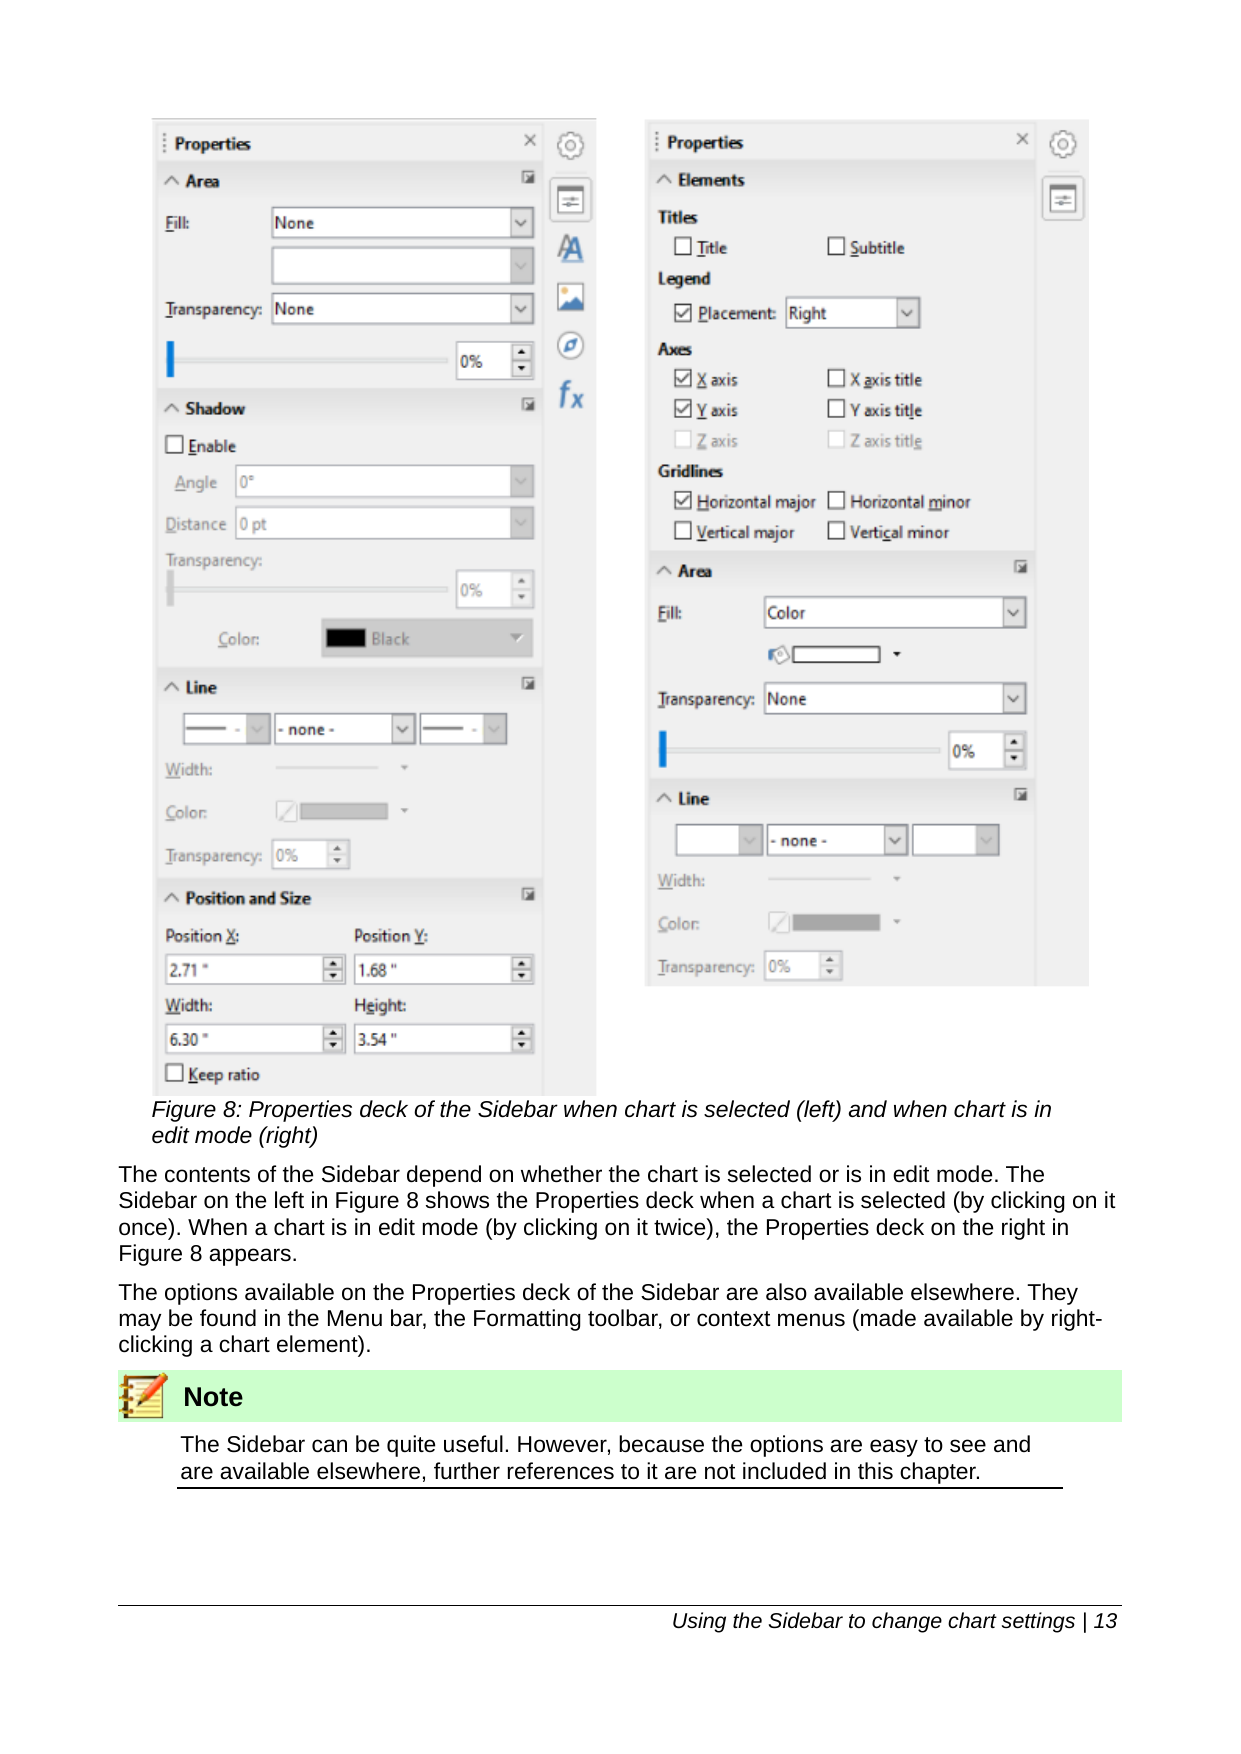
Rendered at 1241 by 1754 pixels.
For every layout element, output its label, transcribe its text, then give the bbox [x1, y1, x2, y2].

picture [151, 118, 1089, 1096]
text The options available on the Properties deck of the Sidebar are also available elsewhere. They may be found in the Menu bar, the Formatting toolbar, or context menus (made available by right-clicking a chart element). [118, 1279, 1122, 1358]
picture [119, 1371, 170, 1422]
subtitle Note [118, 1370, 1122, 1422]
text The contents of the Sidebar depend on whether the chart is selected or is in edit mode. The Sidebar on the left in Figure 8 shows the Properties deck when a chart is selected (by clicking on it once). When a chart is in edit mode (by clicking on it twice), the Properties deck on the right in Figure 8 appears. [118, 1161, 1122, 1266]
text Figure 8: Properties deck of the Sidebar when chart is selected (left) and when chart is in edit mode (right) [151, 1096, 1089, 1149]
text The Sidebar can be quite useful. However, because the options are easy to see and are available elsewhere, further references to it are not included in this chapter. [177, 1428, 1063, 1487]
